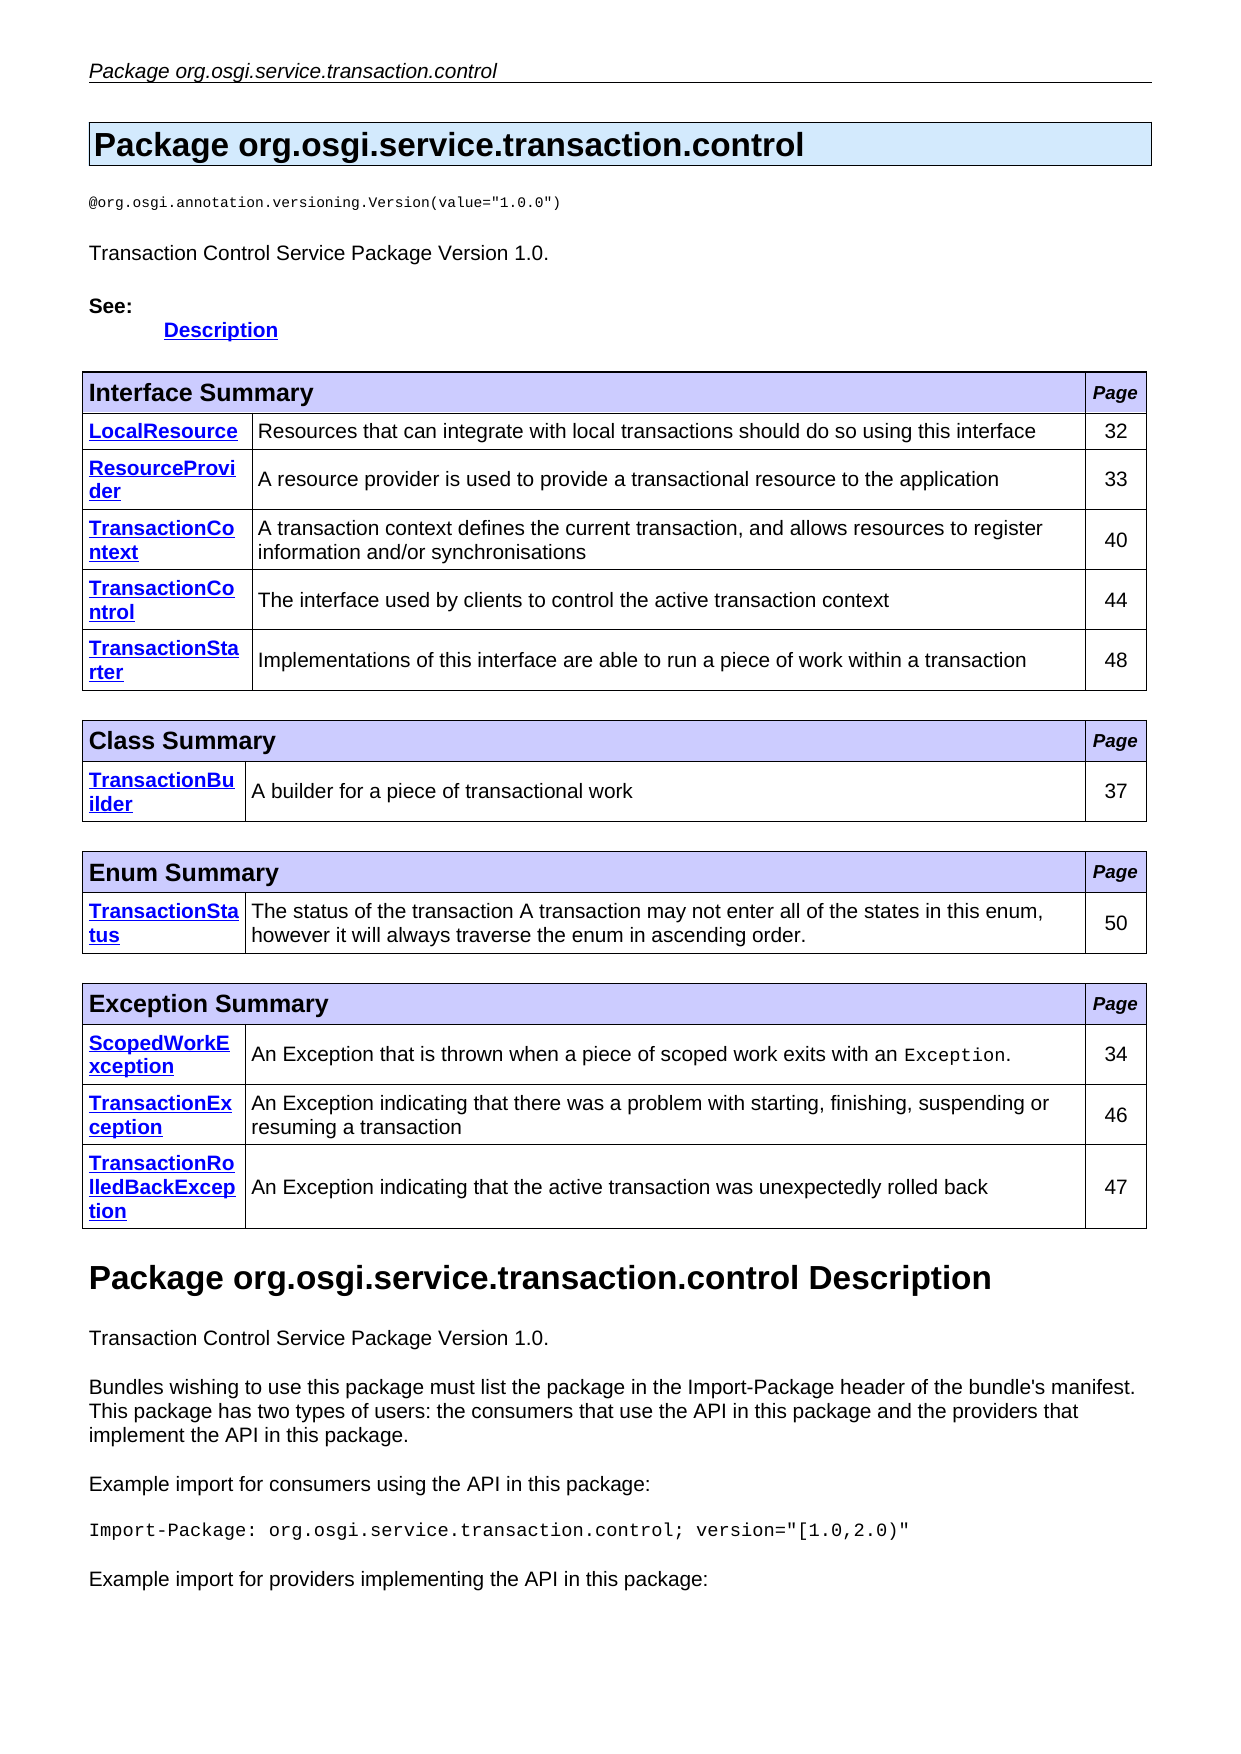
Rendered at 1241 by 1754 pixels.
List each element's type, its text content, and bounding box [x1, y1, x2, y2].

text Example import for consumers using the API in this package: [88, 1472, 1152, 1496]
table_header Exception Summary [83, 984, 1085, 1024]
table_cell An Exception indicating that there was a problem with starting, finishing, suspending or resuming a transaction [246, 1085, 1085, 1144]
table_cell 43 [1086, 570, 1146, 629]
subtitle Package org.osgi.service.transaction.control [90, 123, 1151, 165]
table_cell An Exception that is thrown when a piece of scoped work exits with an Exception. [246, 1025, 1085, 1084]
text Description [163, 318, 1152, 342]
table_cell TransactionContext [83, 510, 252, 569]
table_cell 47 [1086, 630, 1146, 689]
table_cell A resource provider is used to provide a transactional resource to the application [253, 450, 1085, 509]
table_cell A builder for a piece of transactional work [246, 762, 1085, 821]
table_header Page [1086, 373, 1146, 412]
table_cell 33 [1086, 1025, 1146, 1084]
table_header Enum Summary [83, 852, 1085, 892]
text Transaction Control Service Package Version 1.0. [88, 1326, 1152, 1350]
text Bundles wishing to use this package must list the package in the Import-Package header of the bundle's manifest. This package has two types of users: the consumers that use the API in this package and the providers that implement the API in this package. [88, 1375, 1152, 1447]
table_header Page [1086, 852, 1146, 892]
text Transaction Control Service Package Version 1.0. [88, 241, 1152, 265]
table_cell 45 [1086, 1085, 1146, 1144]
table_cell 32 [1086, 450, 1146, 509]
text Example import for providers implementing the API in this package: [88, 1567, 1152, 1591]
table_cell 49 [1086, 893, 1146, 952]
text See: [88, 294, 1152, 318]
text Import-Package: org.osgi.service.transaction.control; version="[1.0,2.0)" [88, 1521, 1152, 1542]
table_cell ScopedWorkException [83, 1025, 245, 1084]
text @org.osgi.annotation.versioning.Version(value="1.0.0") [88, 195, 1152, 212]
table_cell ResourceProvider [83, 450, 252, 509]
table_cell TransactionException [83, 1085, 245, 1144]
table_cell TransactionControl [83, 570, 252, 629]
table_cell 31 [1086, 414, 1146, 449]
table_header Interface Summary [83, 373, 1085, 412]
table_cell LocalResource [83, 414, 252, 449]
table_cell 39 [1086, 510, 1146, 569]
table_cell TransactionBuilder [83, 762, 245, 821]
text Package org.osgi.service.transaction.control Description [88, 1258, 1152, 1297]
table_cell The status of the transaction A transaction may not enter all of the states in this enum, however it will always traverse the enum in ascending order. [246, 893, 1085, 952]
table_cell TransactionRolledBackException [83, 1145, 245, 1228]
table_header Page [1086, 984, 1146, 1024]
table_cell A transaction context defines the current transaction, and allows resources to register information and/or synchronisations [253, 510, 1085, 569]
table_cell Implementations of this interface are able to run a piece of work within a transaction [253, 630, 1085, 689]
table_cell The interface used by clients to control the active transaction context [253, 570, 1085, 629]
table_cell 46 [1086, 1145, 1146, 1228]
table_cell An Exception indicating that the active transaction was unexpectedly rolled back [246, 1145, 1085, 1228]
table_cell 36 [1086, 762, 1146, 821]
table_cell TransactionStarter [83, 630, 252, 689]
table_header Page [1086, 721, 1146, 761]
table_cell Resources that can integrate with local transactions should do so using this interface [253, 414, 1085, 449]
table_header Class Summary [83, 721, 1085, 761]
table_cell TransactionStatus [83, 893, 245, 952]
